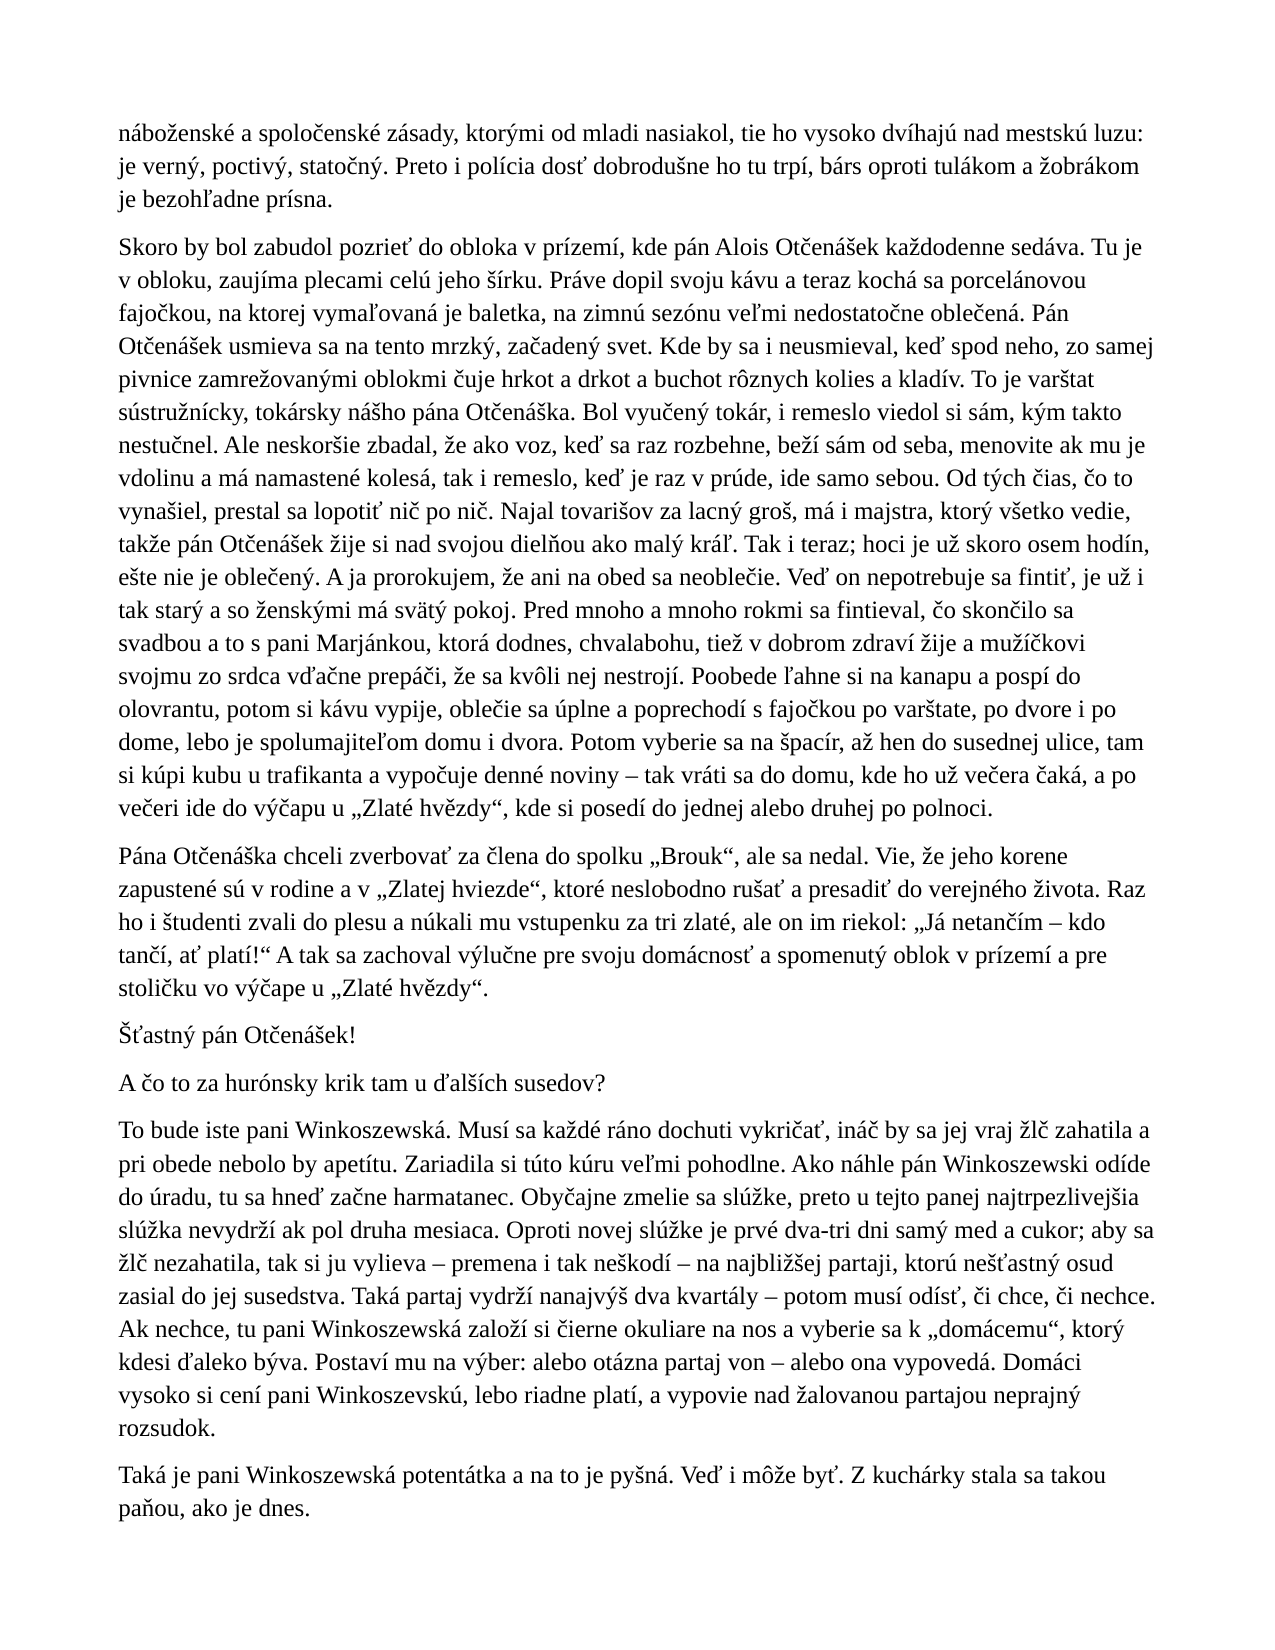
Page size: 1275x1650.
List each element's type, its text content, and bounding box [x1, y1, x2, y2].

text náboženské a spoločenské zásady, ktorými od mladi nasiakol, tie ho vysoko dvíhajú nad mestskú luzu: je verný, poctivý, statočný. Preto i polícia dosť dobrodušne ho tu trpí, bárs oproti tulákom a žobrákom je bezohľadne prísna. [118, 118, 1157, 213]
text Skoro by bol zabudol pozrieť do obloka v prízemí, kde pán Alois Otčenášek každodenne sedáva. Tu je v obloku, zaujíma plecami celú jeho šírku. Práve dopil svoju kávu a teraz kochá sa porcelánovou fajočkou, na ktorej vymaľovaná je baletka, na zimnú sezónu veľmi nedostatočne oblečená. Pán Otčenášek usmieva sa na tento mrzký, začadený svet. Kde by sa i neusmieval, keď spod neho, zo samej pivnice zamrežovanými oblokmi čuje hrkot a drkot a buchot rôznych kolies a kladív. To je varštat sústružnícky, tokársky nášho pána Otčenáška. Bol vyučený tokár, i remeslo viedol si sám, kým takto nestučnel. Ale neskoršie zbadal, že ako voz, keď sa raz rozbehne, beží sám od seba, menovite ak mu je vdolinu a má namastené kolesá, tak i remeslo, keď je raz v prúde, ide samo sebou. Od tých čias, čo to vynašiel, prestal sa lopotiť nič po nič. Najal tovarišov za lacný groš, má i majstra, ktorý všetko vedie, takže pán Otčenášek žije si nad svojou dielňou ako malý kráľ. Tak i teraz; hoci je už skoro osem hodín, ešte nie je oblečený. A ja prorokujem, že ani na obed sa neoblečie. Veď on nepotrebuje sa fintiť, je už i tak starý a so ženskými má svätý pokoj. Pred mnoho a mnoho rokmi sa fintieval, čo skončilo sa svadbou a to s pani Marjánkou, ktorá dodnes, chvalabohu, tiež v dobrom zdraví žije a mužíčkovi svojmu zo srdca vďačne prepáči, že sa kvôli nej nestrojí. Poobede ľahne si na kanapu a pospí do olovrantu, potom si kávu vypije, oblečie sa úplne a poprechodí s fajočkou po varštate, po dvore i po dome, lebo je spolumajiteľom domu i dvora. Potom vyberie sa na špacír, až hen do susednej ulice, tam si kúpi kubu u trafikanta a vypočuje denné noviny – tak vráti sa do domu, kde ho už večera čaká, a po večeri ide do výčapu u „Zlaté hvězdy“, kde si posedí do jednej alebo druhej po polnoci. [118, 232, 1157, 822]
text A čo to za hurónsky krik tam u ďalších susedov? [118, 1068, 1157, 1097]
text Pána Otčenáška chceli zverbovať za člena do spolku „Brouk“, ale sa nedal. Vie, že jeho korene zapustené sú v rodine a v „Zlatej hviezde“, ktoré neslobodno rušať a presadiť do verejného života. Raz ho i študenti zvali do plesu a núkali mu vstupenku za tri zlaté, ale on im riekol: „Já netančím – kdo tančí, ať platí!“ A tak sa zachoval výlučne pre svoju domácnosť a spomenutý oblok v prízemí a pre stoličku vo výčape u „Zlaté hvězdy“. [118, 841, 1157, 1002]
text To bude iste pani Winkoszewská. Musí sa každé ráno dochuti vykričať, ináč by sa jej vraj žlč zahatila a pri obede nebolo by apetítu. Zariadila si túto kúru veľmi pohodlne. Ako náhle pán Winkoszewski odíde do úradu, tu sa hneď začne harmatanec. Obyčajne zmelie sa slúžke, preto u tejto panej najtrpezlivejšia slúžka nevydrží ak pol druha mesiaca. Oproti novej slúžke je prvé dva-tri dni samý med a cukor; aby sa žlč nezahatila, tak si ju vylieva – premena i tak neškodí – na najbližšej partaji, ktorú nešťastný osud zasial do jej susedstva. Taká partaj vydrží nanajvýš dva kvartály – potom musí odísť, či chce, či nechce. Ak nechce, tu pani Winkoszewská založí si čierne okuliare na nos a vyberie sa k „domácemu“, ktorý kdesi ďaleko býva. Postaví mu na výber: alebo otázna partaj von – alebo ona vypovedá. Domáci vysoko si cení pani Winkoszevskú, lebo riadne platí, a vypovie nad žalovanou partajou neprajný rozsudok. [118, 1116, 1157, 1442]
text Taká je pani Winkoszewská potentátka a na to je pyšná. Veď i môže byť. Z kuchárky stala sa takou paňou, ako je dnes. [118, 1460, 1157, 1522]
text Šťastný pán Otčenášek! [118, 1020, 1157, 1049]
